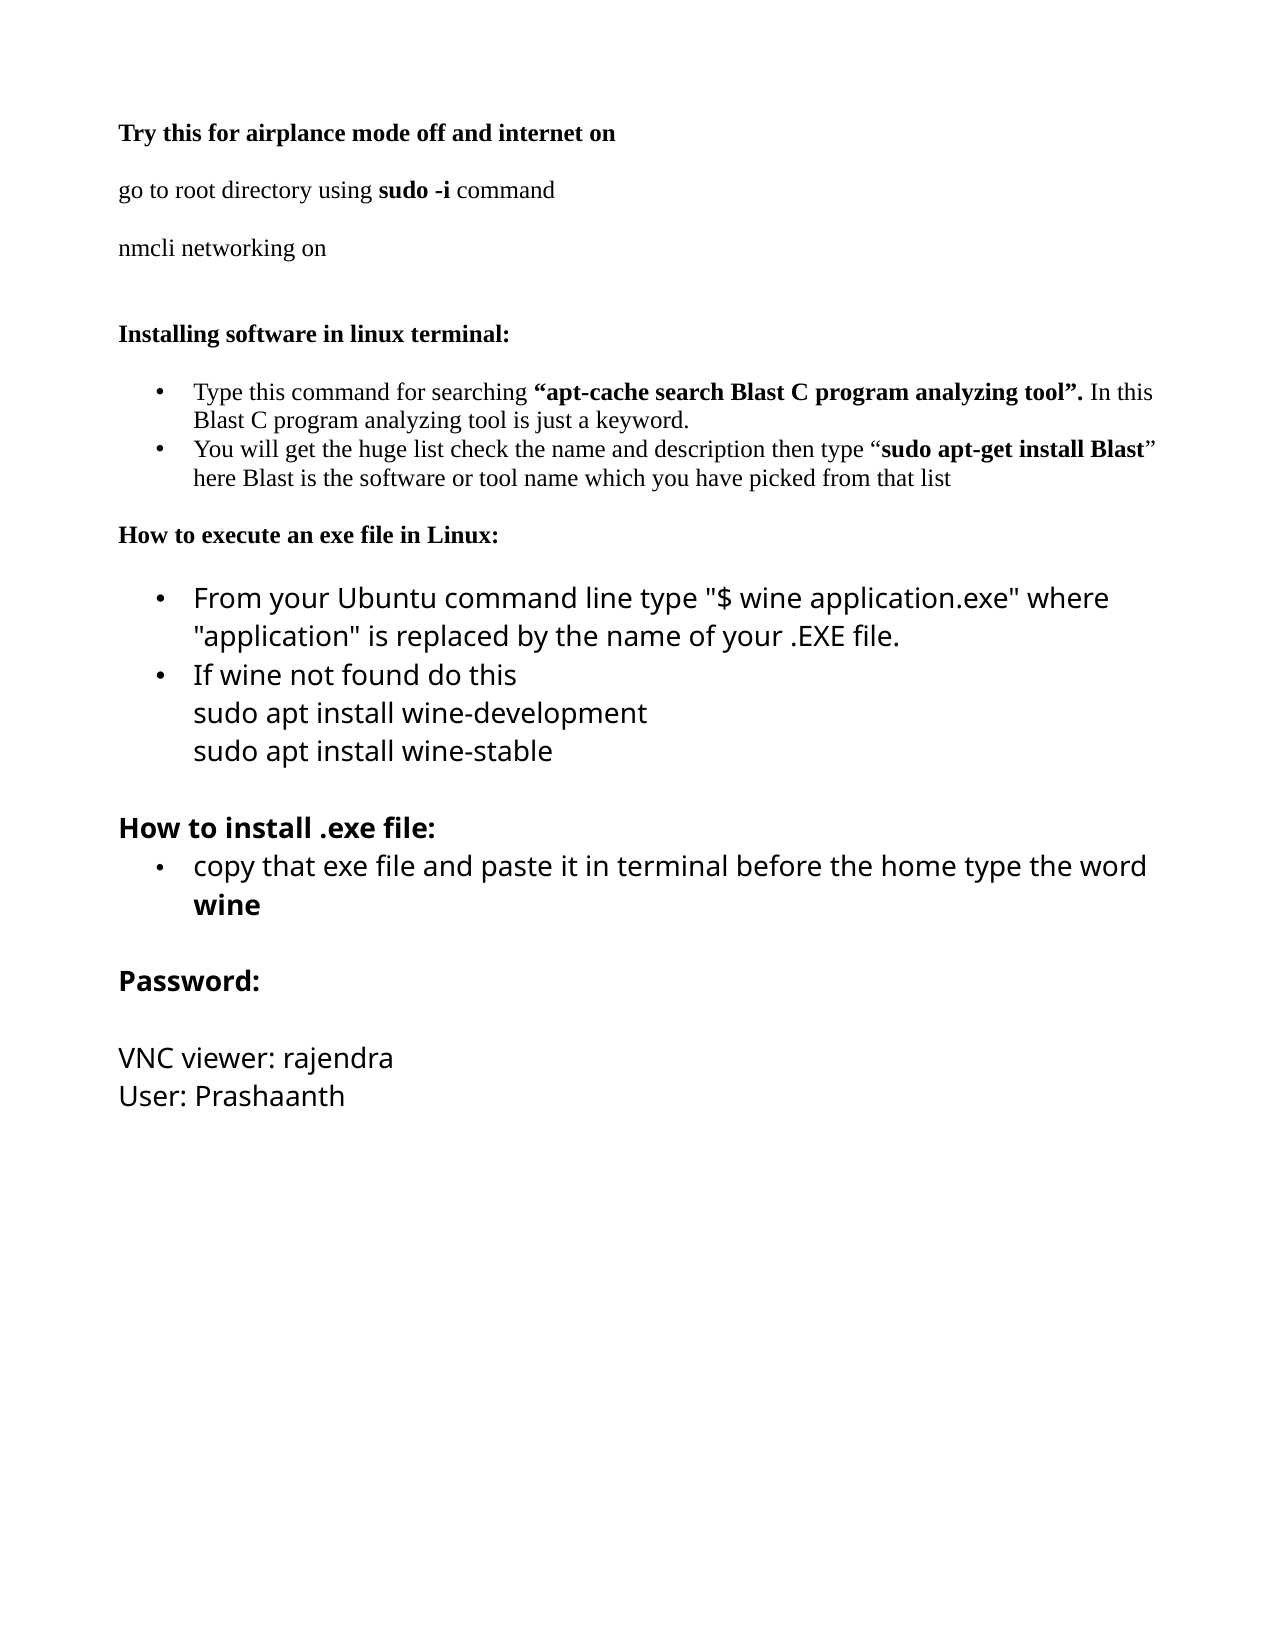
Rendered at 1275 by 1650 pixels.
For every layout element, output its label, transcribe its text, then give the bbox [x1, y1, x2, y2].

list If wine not found do this [156, 655, 1157, 693]
list sudo apt install wine-development [156, 693, 1157, 731]
text How to execute an exe file in Linux: [118, 521, 1157, 549]
text User: Prashaanth [118, 1076, 1157, 1115]
list Type this command for searching “apt-cache search Blast C program analyzing tool”. In this Blast C program analyzing tool is just a keyword. [156, 377, 1157, 434]
text go to root directory using sudo -i command [118, 176, 1157, 204]
text Password: [118, 961, 1157, 1000]
text Installing software in linux terminal: [118, 319, 1157, 348]
text nmcli networking on [118, 233, 1157, 262]
list sudo apt install wine-stable [156, 731, 1157, 770]
list From your Ubuntu command line type "$ wine application.exe" where "application" is replaced by the name of your .EXE file. [156, 578, 1157, 655]
text VNC viewer: rajendra [118, 1038, 1157, 1076]
text How to install .exe file: [118, 808, 1157, 846]
list You will get the huge list check the name and description then type “sudo apt-get install Blast” here Blast is the software or tool name which you have picked from that list [156, 434, 1157, 492]
text Try this for airplance mode off and internet on [118, 118, 1157, 147]
list copy that exe file and paste it in terminal before the home type the word wine [156, 846, 1157, 923]
